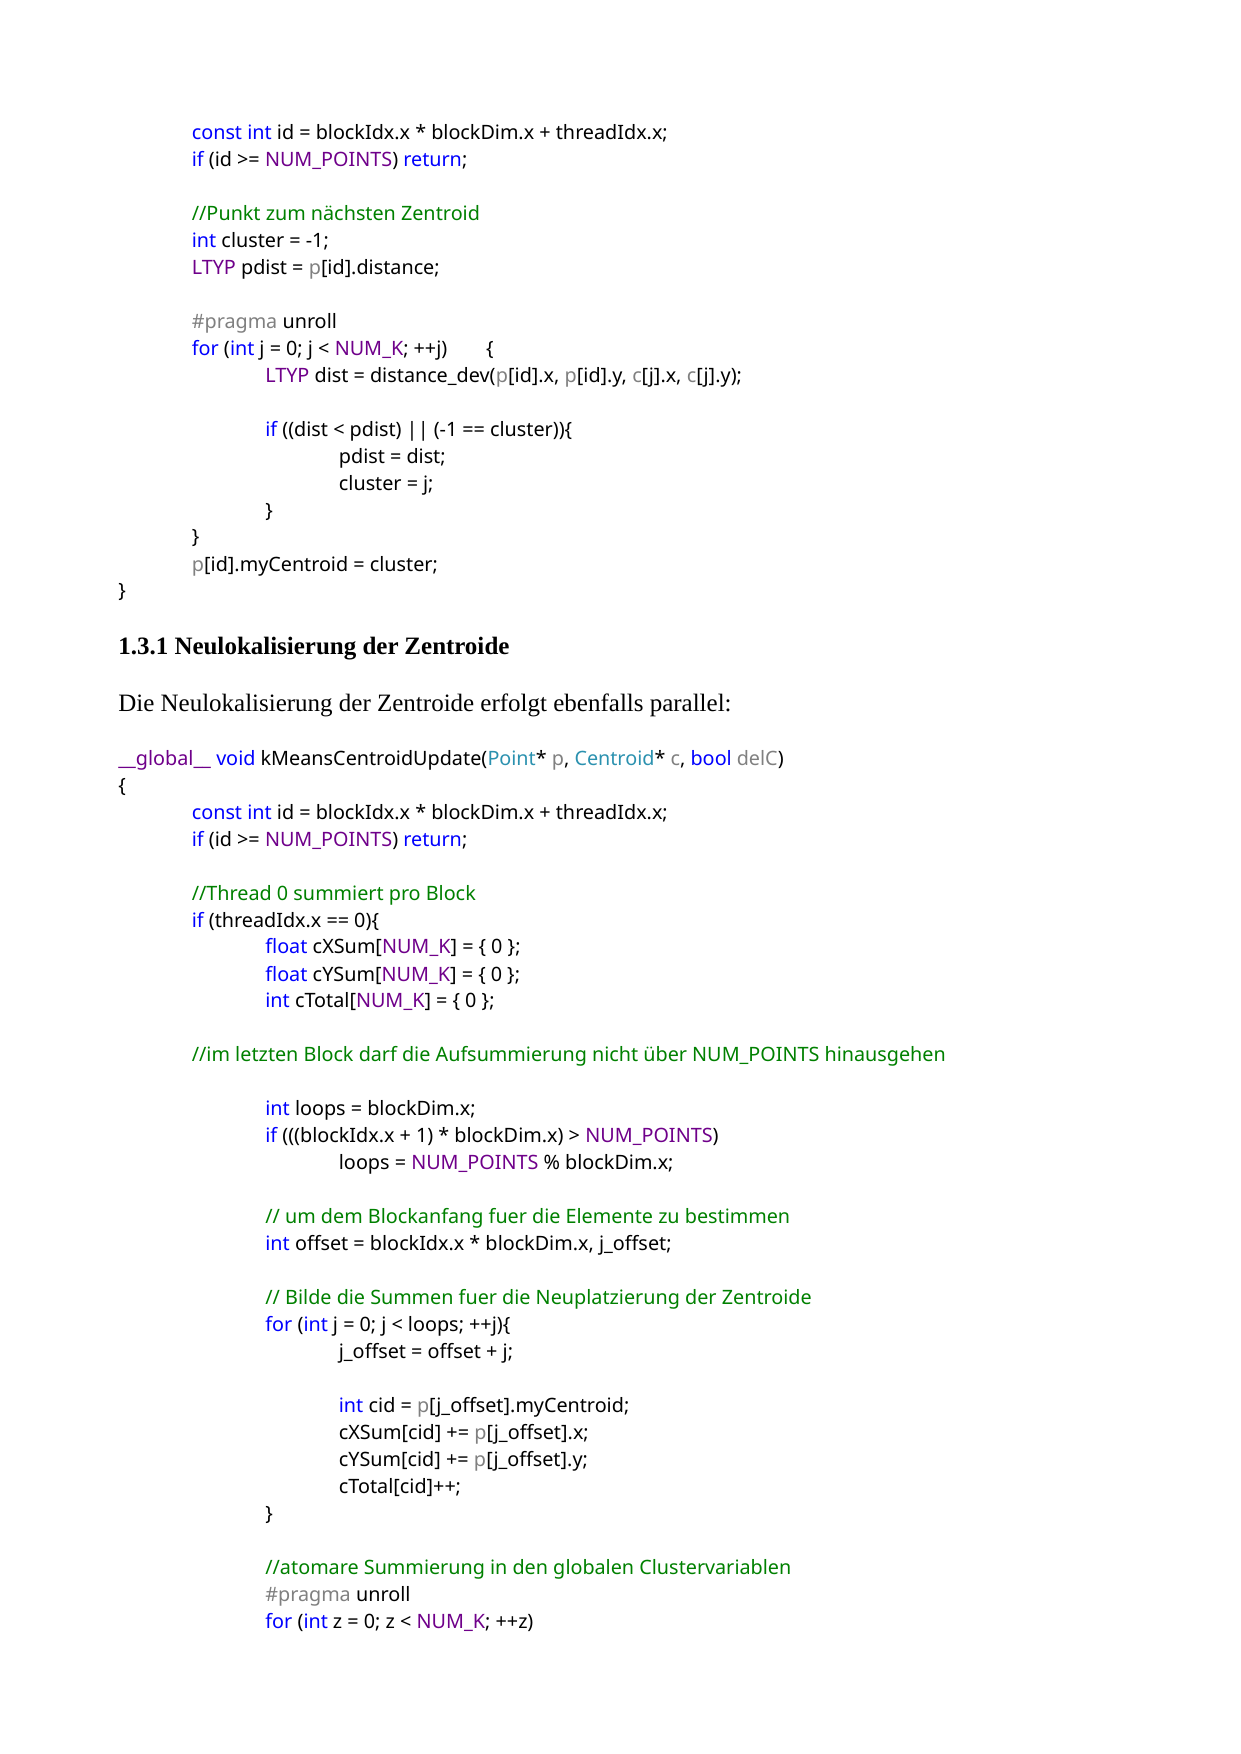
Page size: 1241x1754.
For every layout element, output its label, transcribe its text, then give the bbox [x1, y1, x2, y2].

text } [118, 523, 1122, 550]
text //atomare Summierung in den globalen Clustervariablen [118, 1553, 1122, 1580]
text //im letzten Block darf die Aufsummierung nicht über NUM_POINTS hinausgehen [118, 1041, 1122, 1095]
text // Bilde die Summen fuer die Neuplatzierung der Zentroide [118, 1283, 1122, 1311]
text cYSum[cid] += p[j_offset].y; [118, 1445, 1122, 1472]
text //Punkt zum nächsten Zentroid [118, 199, 1122, 226]
text j_offset = offset + j; [118, 1337, 1122, 1364]
text pdist = dist; [118, 442, 1122, 469]
text for (int j = 0; j < loops; ++j){ [118, 1311, 1122, 1337]
text cTotal[cid]++; [118, 1472, 1122, 1499]
text p[id].myCentroid = cluster; [118, 550, 1122, 577]
text if ((dist < pdist) || (-1 == cluster)){ [118, 415, 1122, 442]
text #pragma unroll [118, 1580, 1122, 1607]
text // um dem Blockanfang fuer die Elemente zu bestimmen [118, 1203, 1122, 1229]
text cXSum[cid] += p[j_offset].x; [118, 1418, 1122, 1445]
text } [118, 1499, 1122, 1526]
text LTYP pdist = p[id].distance; [118, 253, 1122, 280]
text LTYP dist = distance_dev(p[id].x, p[id].y, c[j].x, c[j].y); [118, 361, 1122, 388]
text int cid = p[j_offset].myCentroid; [118, 1391, 1122, 1418]
text if (id >= NUM_POINTS) return; [118, 825, 1122, 852]
text const int id = blockIdx.x * blockDim.x + threadIdx.x; [118, 118, 1122, 145]
text int offset = blockIdx.x * blockDim.x, j_offset; [118, 1229, 1122, 1257]
text if (((blockIdx.x + 1) * blockDim.x) > NUM_POINTS) loops = NUM_POINTS % blockDim.x; [118, 1122, 1122, 1176]
text int cluster = -1; [118, 226, 1122, 253]
text for (int z = 0; z < NUM_K; ++z) [118, 1607, 1122, 1634]
text 1.3.1 Neulokalisierung der Zentroide [118, 631, 1122, 659]
text for (int j = 0; j < NUM_K; ++j) { [118, 334, 1122, 361]
text int loops = blockDim.x; [118, 1095, 1122, 1122]
text //Thread 0 summiert pro Block [118, 879, 1122, 906]
text } [118, 577, 1122, 604]
text Die Neulokalisierung der Zentroide erfolgt ebenfalls parallel: [118, 688, 1122, 717]
text } [118, 496, 1122, 523]
text const int id = blockIdx.x * blockDim.x + threadIdx.x; [118, 798, 1122, 825]
text float cYSum[NUM_K] = { 0 }; [118, 960, 1122, 987]
text float cXSum[NUM_K] = { 0 }; [118, 933, 1122, 960]
text { [118, 771, 1122, 798]
text int cTotal[NUM_K] = { 0 }; [118, 987, 1122, 1014]
text __global__ void kMeansCentroidUpdate(Point* p, Centroid* c, bool delC) [118, 744, 1122, 771]
text if (threadIdx.x == 0){ [118, 906, 1122, 933]
text #pragma unroll [118, 307, 1122, 334]
text if (id >= NUM_POINTS) return; [118, 145, 1122, 172]
text cluster = j; [118, 469, 1122, 496]
